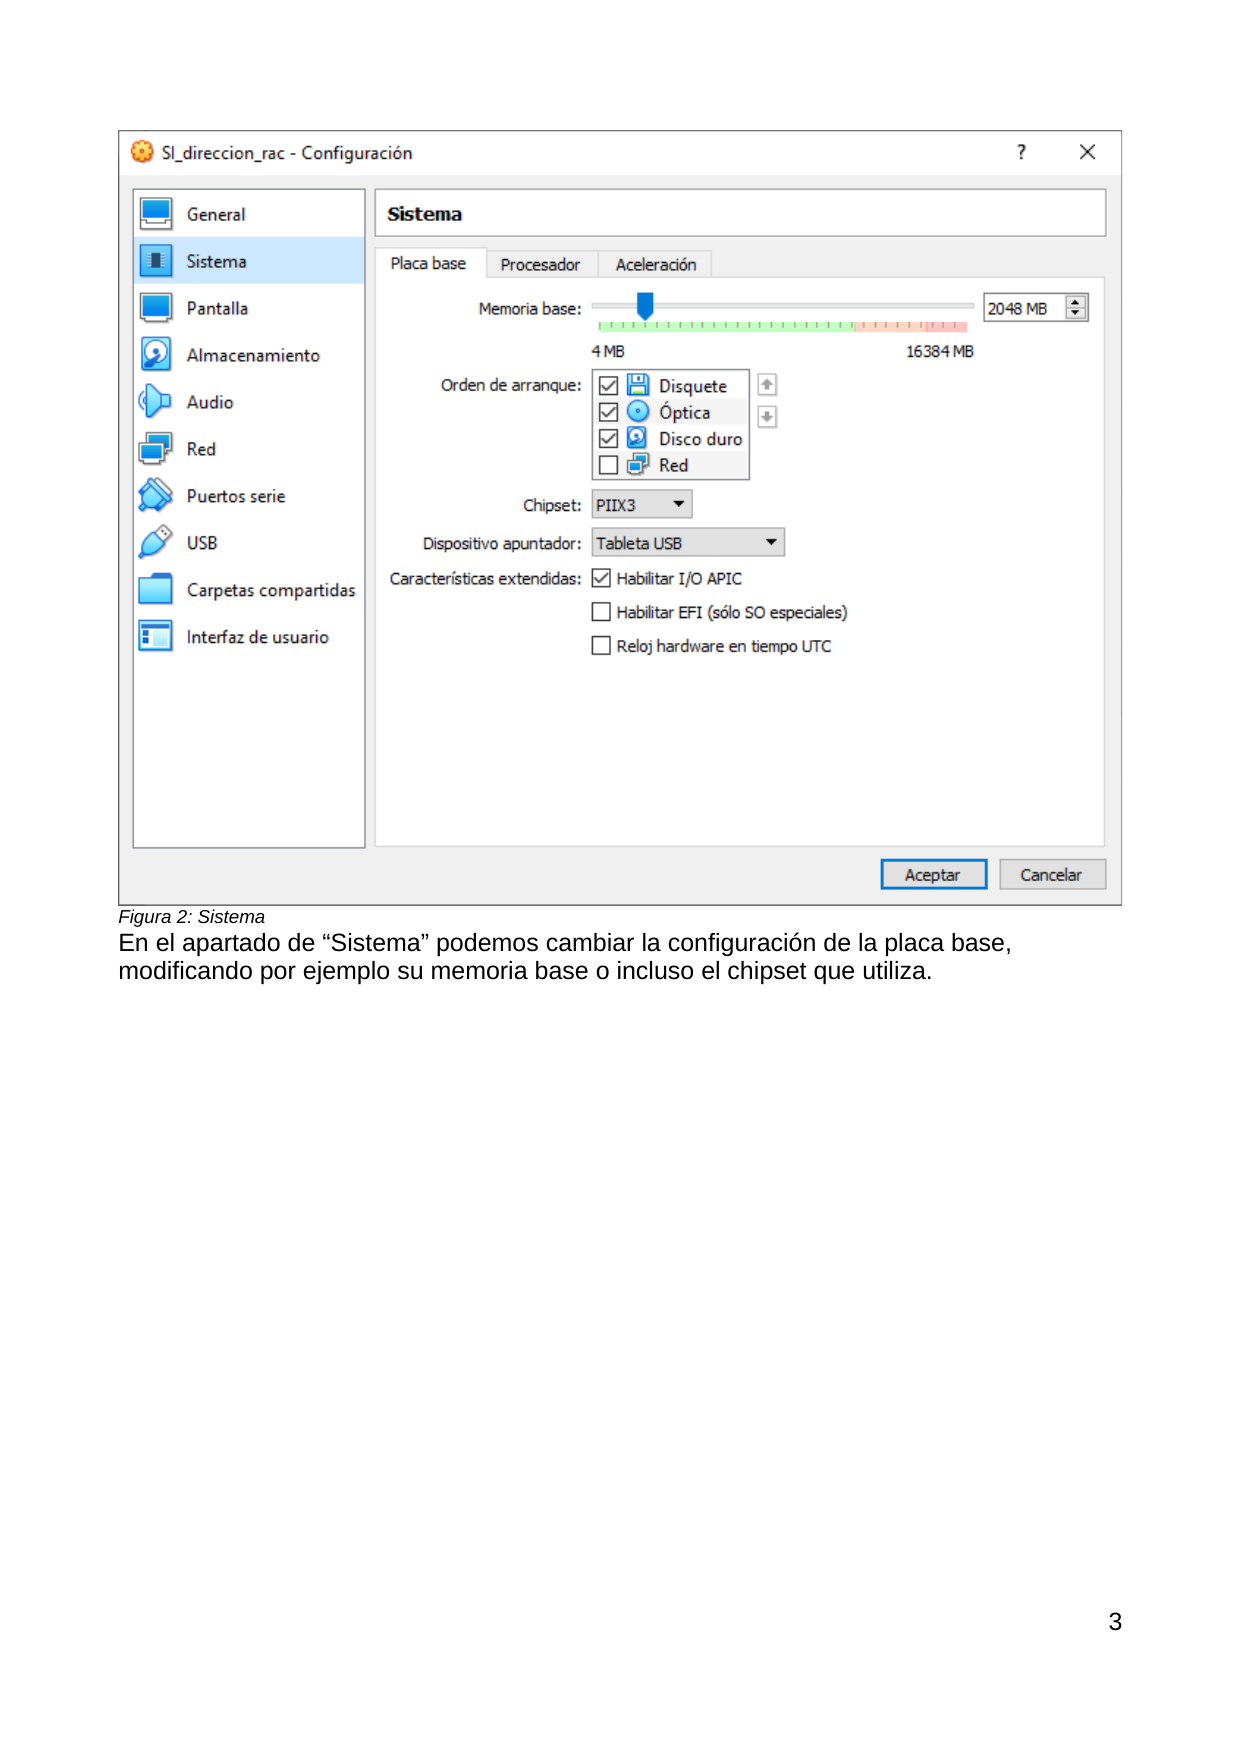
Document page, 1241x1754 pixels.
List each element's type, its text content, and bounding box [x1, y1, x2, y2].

text En el apartado de “Sistema” podemos cambiar la configuración de la placa base, modificando por ejemplo su memoria base o incluso el chipset que utiliza. [118, 927, 1122, 985]
text Figura 2: Sistema [118, 906, 1122, 927]
picture [118, 130, 1123, 906]
